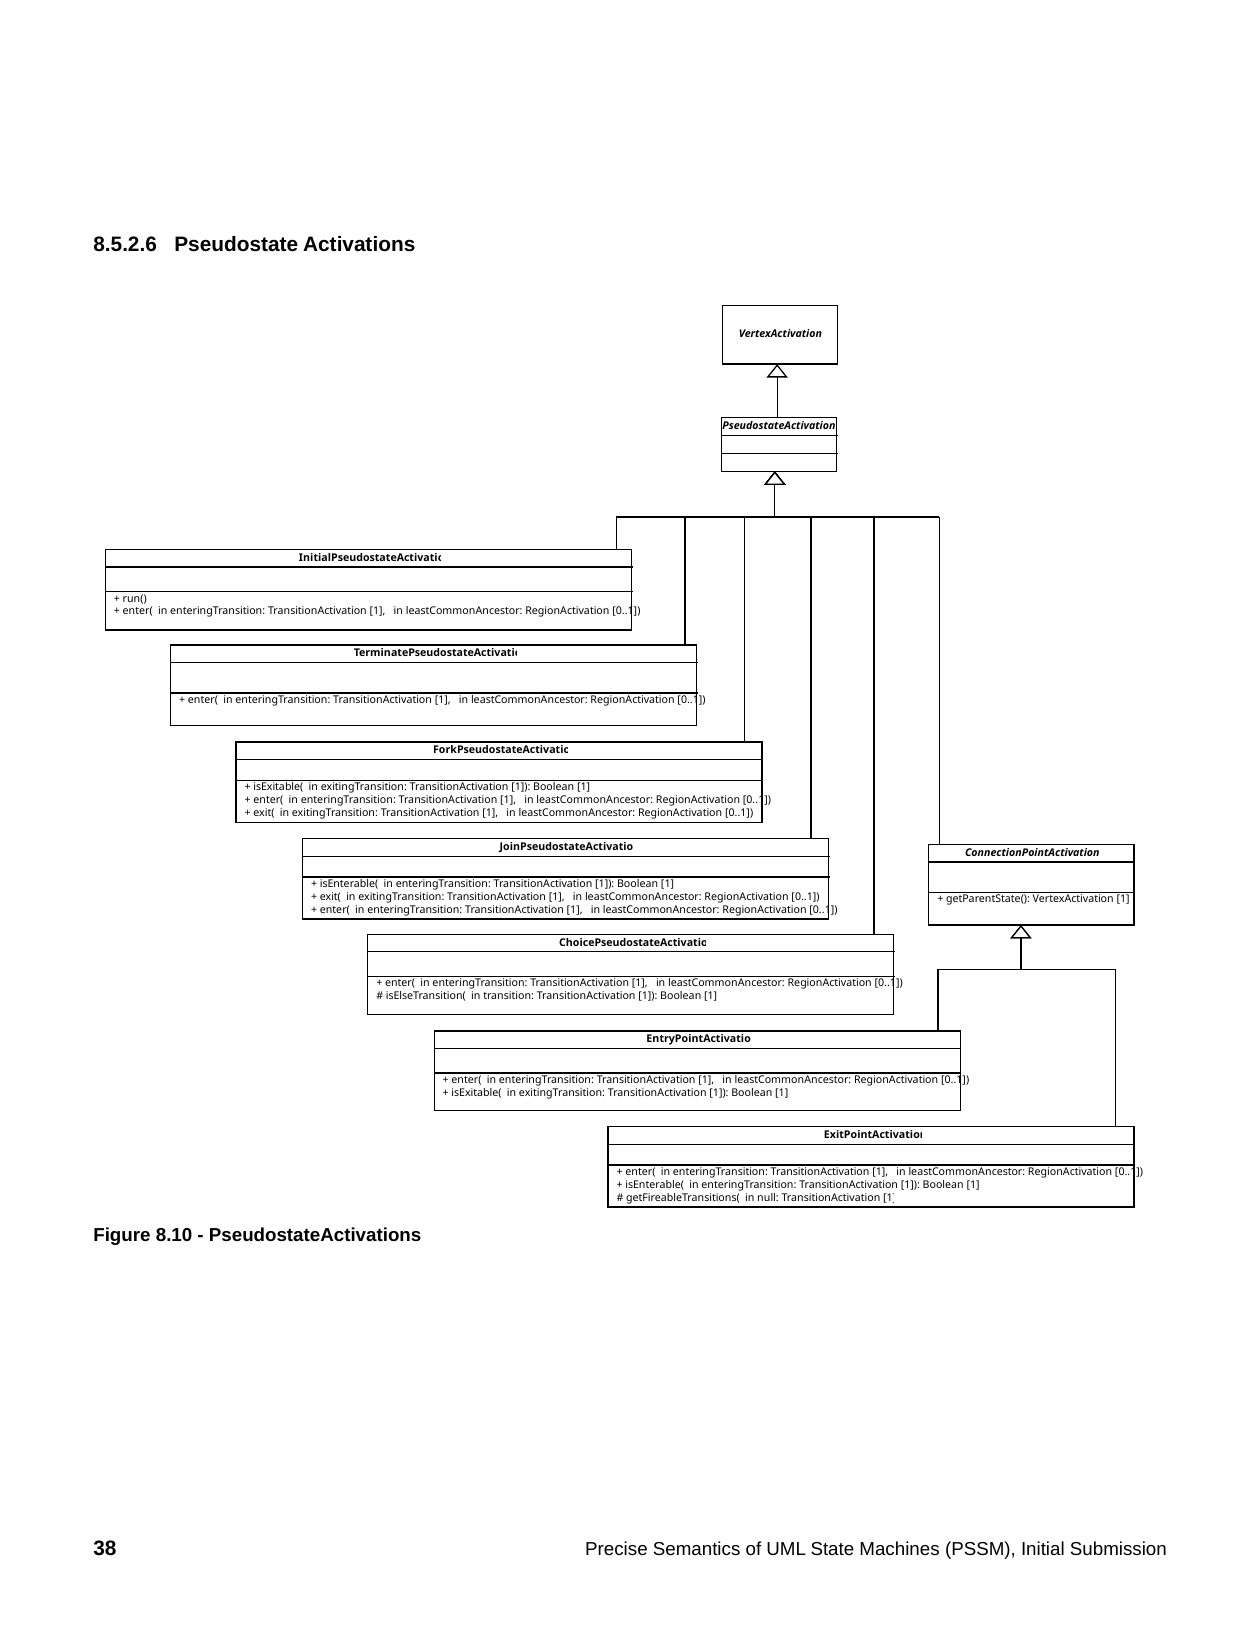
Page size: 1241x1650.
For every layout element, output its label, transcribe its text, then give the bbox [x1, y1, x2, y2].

subtitle Pseudostate Activations [93, 231, 1164, 256]
text Figure 8.10 - PseudostateActivations [93, 293, 1147, 1245]
